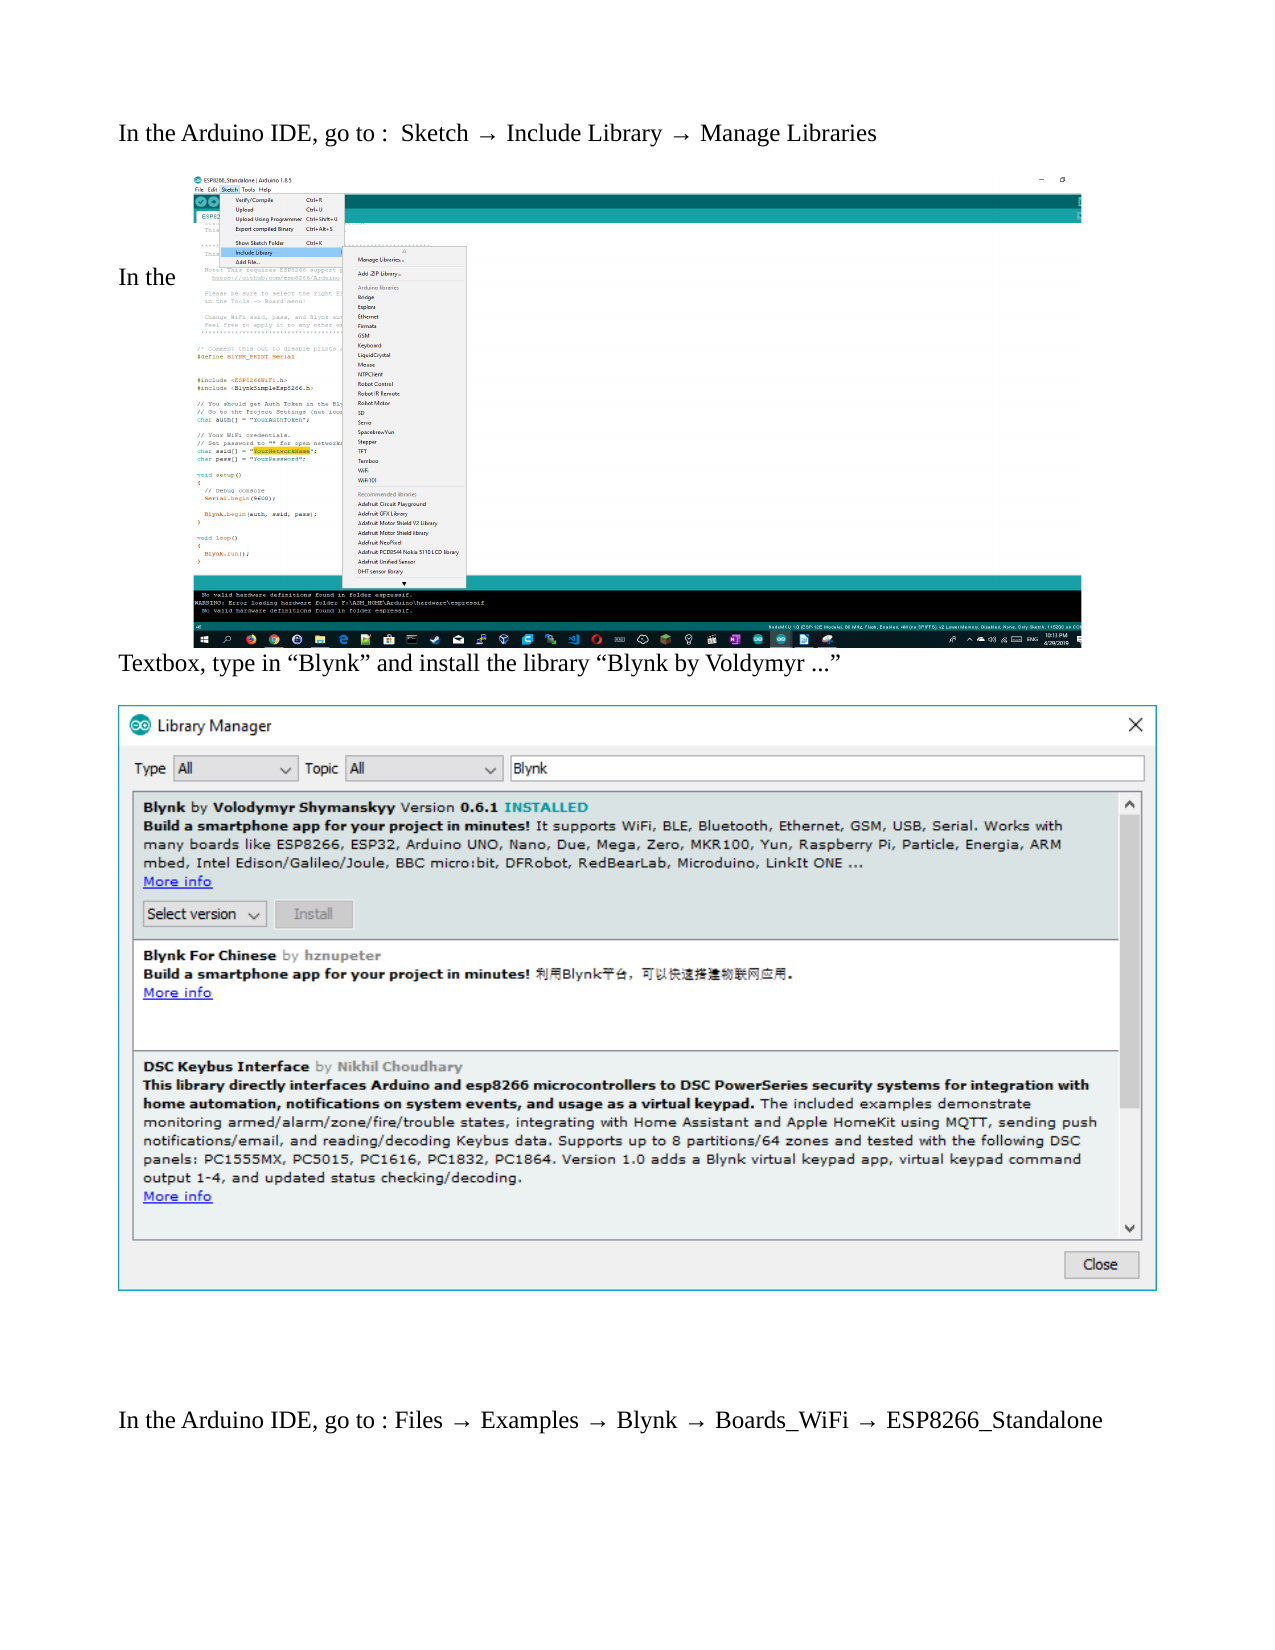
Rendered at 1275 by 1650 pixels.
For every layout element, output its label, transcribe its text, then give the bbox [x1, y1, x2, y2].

text In the Arduino IDE, go to : Sketch → Include Library → Manage Libraries [118, 118, 1157, 147]
text In the Textbox, type in “Blynk” and install the library “Blynk by Voldymyr ...” [118, 262, 1157, 676]
text In the Arduino IDE, go to : Files → Examples → Blynk → Boards_WiFi → ESP8266_Standalone [118, 1406, 1157, 1434]
